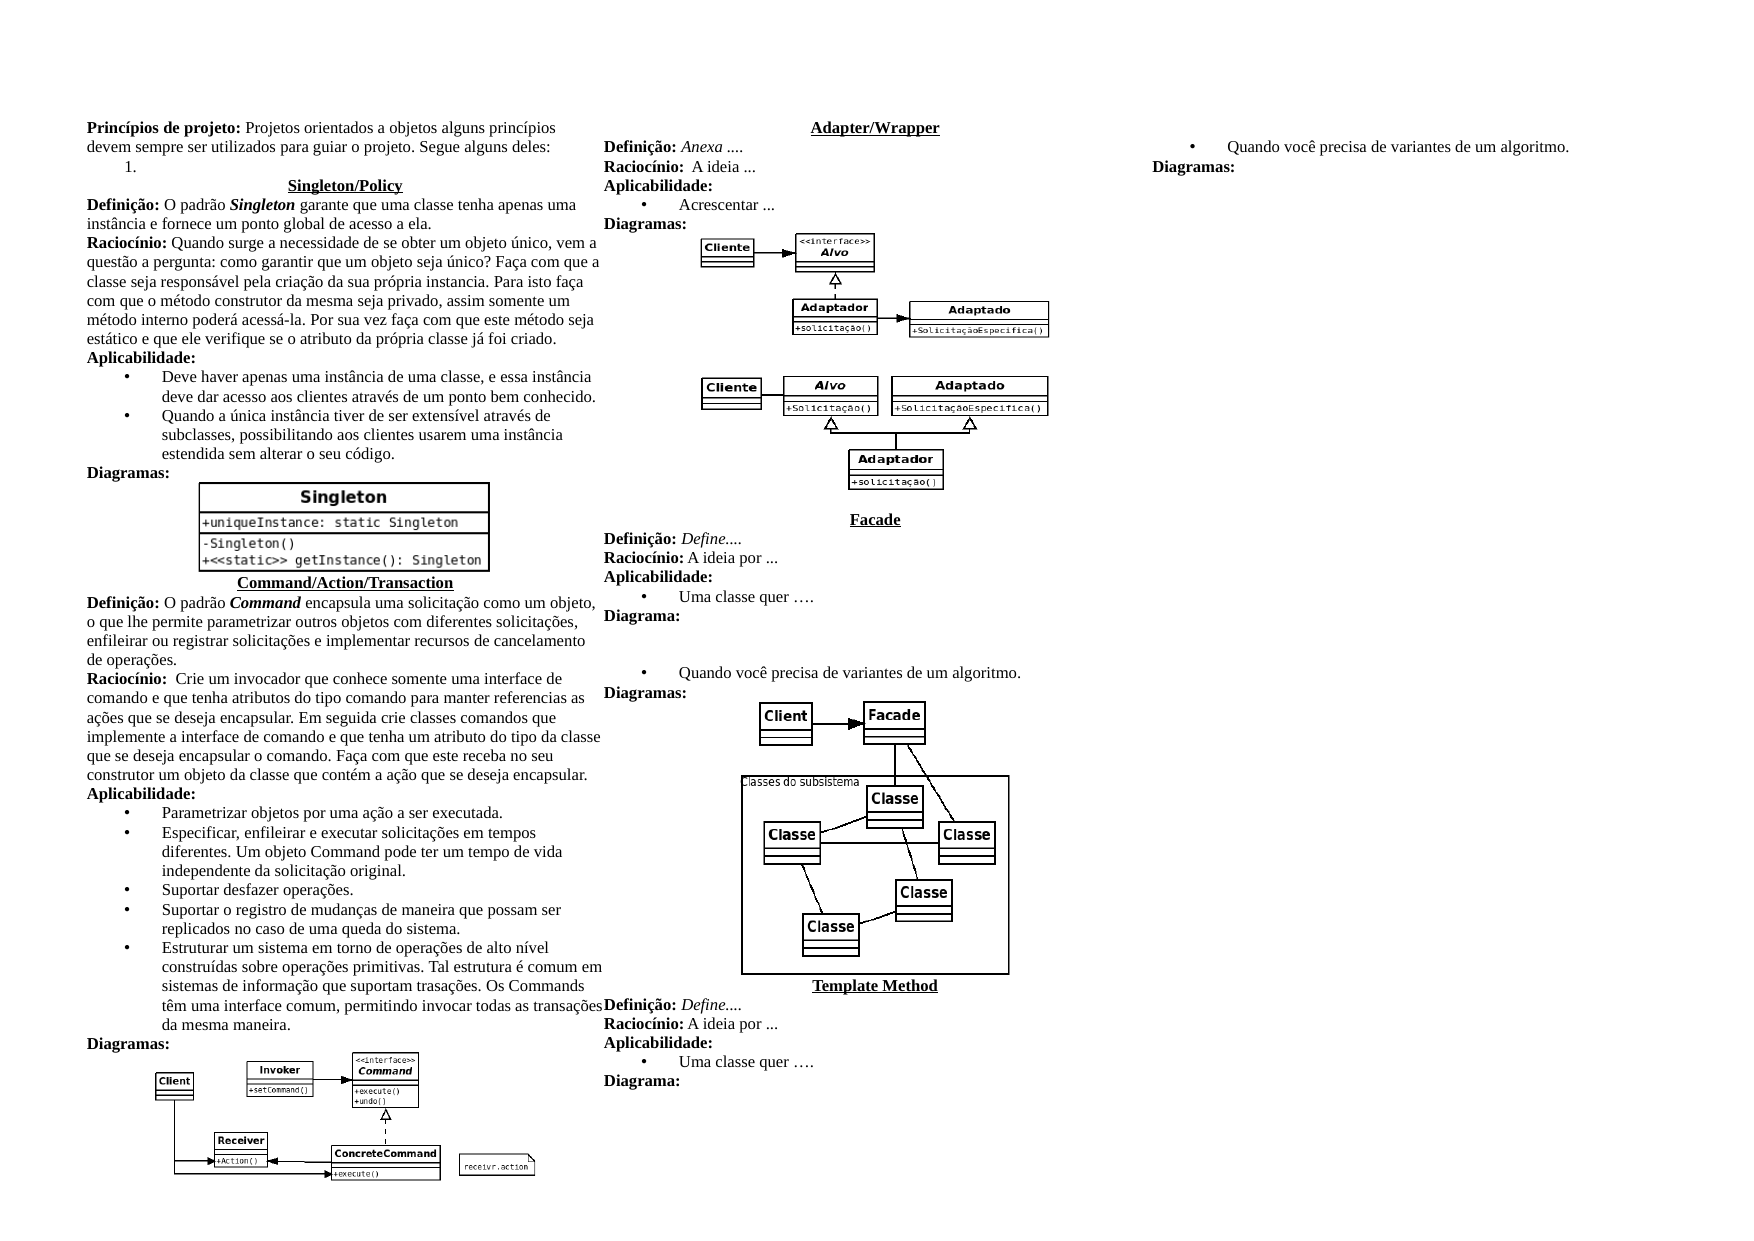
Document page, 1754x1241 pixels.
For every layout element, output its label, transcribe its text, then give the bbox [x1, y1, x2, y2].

text Definição: O padrão Command encapsula uma solicitação como um objeto, o que lhe permite parametrizar outros objetos com diferentes solicitações, enfileirar ou registrar solicitações e implementar recursos de cancelamento de operações. [87, 592, 604, 669]
text Aplicabilidade: [87, 348, 604, 367]
text Definição: Define.... [604, 529, 1146, 548]
text Adapter/Wrapper [604, 118, 1146, 137]
text Raciocínio: A ideia por ... [604, 1014, 1146, 1033]
picture [198, 482, 492, 574]
list Deve haver apenas uma instância de uma classe, e essa instância deve dar acesso aos clientes através de um ponto bem conhecido. [124, 367, 604, 406]
list Quando você precisa de variantes de um algoritmo. [1189, 137, 1681, 157]
text Raciocínio: Crie um invocador que conhece somente uma interface de comando e que tenha atributos do tipo comando para manter referencias as ações que se deseja encapsular. Em seguida crie classes comandos que implemente a interface de comando e que tenha um atributo do tipo da classe que se deseja encapsular o comando. Faça com que este receba no seu construtor um objeto da classe que contém a ação que se deseja encapsular. [87, 669, 604, 784]
text Diagrama: [604, 1071, 1146, 1090]
text Aplicabilidade: [604, 176, 1146, 195]
picture [701, 376, 1049, 491]
list Estruturar um sistema em torno de operações de alto nível construídas sobre operações primitivas. Tal estrutura é comum em sistemas de informação que suportam trasações. Os Commands têm uma interface comum, permitindo invocar todas as transações da mesma maneira. [124, 938, 604, 1034]
text Definição: O padrão Singleton garante que uma classe tenha apenas uma instância e fornece um ponto global de acesso a ela. [87, 195, 604, 233]
text Aplicabilidade: [604, 1033, 1146, 1052]
list Acrescentar ... [641, 195, 1146, 214]
text Command/Action/Transaction [87, 482, 604, 592]
list Suportar o registro de mudanças de maneira que possam ser replicados no caso de uma queda do sistema. [124, 899, 604, 938]
text Template Method [604, 702, 1146, 994]
list Especificar, enfileirar e executar solicitações em tempos diferentes. Um objeto Command pode ter um tempo de vida independente da solicitação original. [124, 822, 604, 880]
text Diagramas: [1152, 157, 1681, 176]
list Quando você precisa de variantes de um algoritmo. [641, 663, 1146, 682]
text Definição: Define.... [604, 994, 1146, 1014]
text Raciocínio: A ideia por ... [604, 548, 1146, 567]
text Princípios de projeto: Projetos orientados a objetos alguns princípios devem sempre ser utilizados para guiar o projeto. Segue alguns deles: [87, 118, 604, 156]
list Suportar desfazer operações. [124, 880, 604, 899]
picture [740, 701, 1010, 976]
text Aplicabilidade: [87, 784, 604, 803]
list Uma classe quer …. [641, 1052, 1146, 1071]
list Parametrizar objetos por uma ação a ser executada. [124, 803, 604, 822]
text Aplicabilidade: [604, 567, 1146, 586]
text Raciocínio: A ideia ... [604, 156, 1146, 176]
picture [700, 233, 1050, 338]
text Definição: Anexa .... [604, 137, 1146, 156]
list Quando a única instância tiver de ser extensível através de subclasses, possibilitando aos clientes usarem uma instância estendida sem alterar o seu código. [124, 406, 604, 463]
text Diagramas: [87, 463, 604, 482]
list Uma classe quer …. [641, 586, 1146, 606]
text Diagramas: [87, 1034, 604, 1053]
text Diagramas: [604, 682, 1146, 702]
text Diagramas: [604, 214, 1146, 233]
text Singleton/Policy [87, 176, 604, 195]
text Raciocínio: Quando surge a necessidade de se obter um objeto único, vem a questão a pergunta: como garantir que um objeto seja único? Faça com que a classe seja responsável pela criação da sua própria instancia. Para isto faça com que o método construtor da mesma seja privado, assim somente um método interno poderá acessá-la. Por sua vez faça com que este método seja estático e que ele verifique se o atributo da própria classe já foi criado. [87, 233, 604, 348]
text Diagrama: [604, 606, 1146, 625]
picture [155, 1052, 536, 1181]
text Facade [604, 510, 1146, 529]
